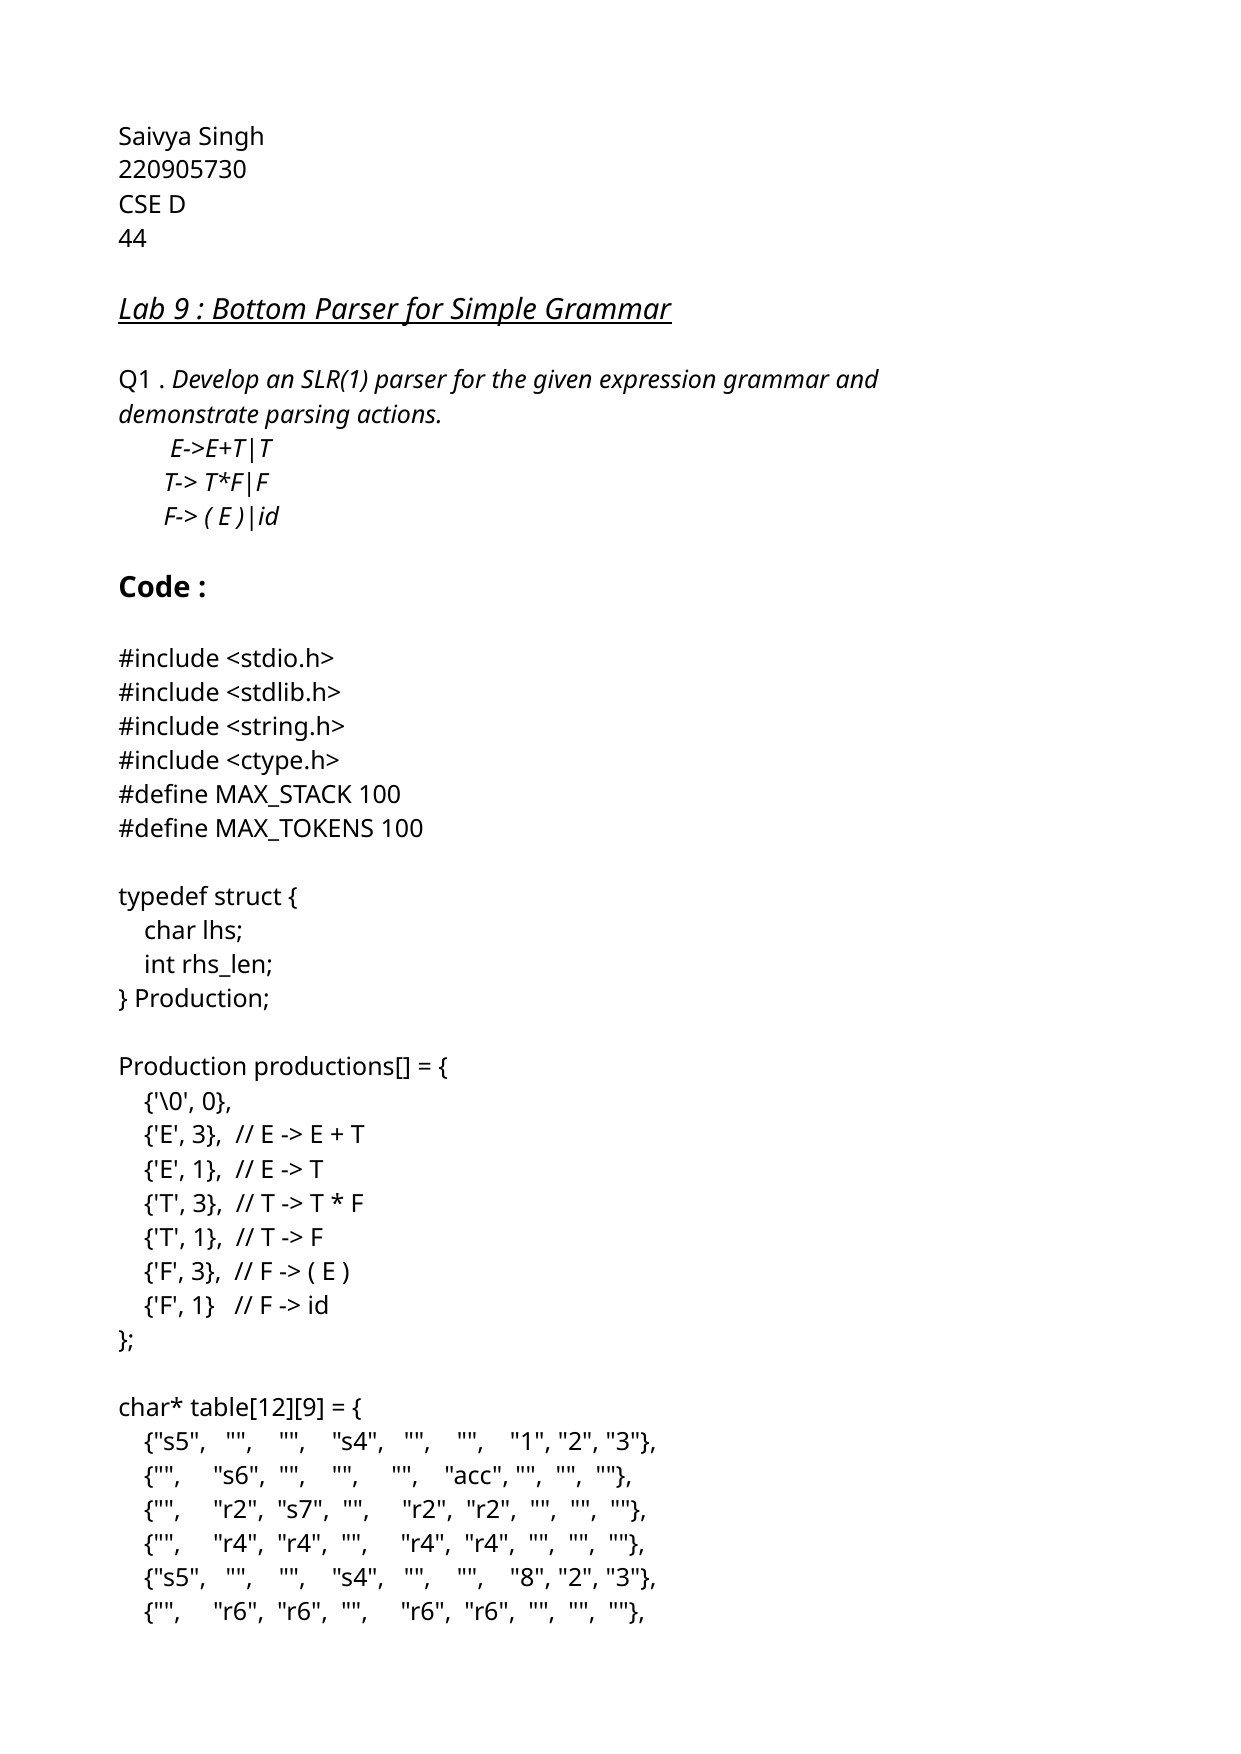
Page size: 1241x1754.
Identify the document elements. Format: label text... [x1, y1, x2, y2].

text {'F', 1} // F -> id [118, 1287, 1122, 1322]
text #define MAX_TOKENS 100 [118, 811, 1122, 845]
text typedef struct { [118, 879, 1122, 913]
text #include <ctype.h> [118, 742, 1122, 777]
text {'\0', 0}, [118, 1083, 1122, 1117]
text #define MAX_STACK 100 [118, 777, 1122, 811]
text {'E', 3}, // E -> E + T [118, 1117, 1122, 1151]
text Lab 9 : Bottom Parser for Simple Grammar [118, 288, 1122, 328]
text char* table[12][9] = { [118, 1390, 1122, 1424]
text }; [118, 1322, 1122, 1356]
text {"", "r2", "s7", "", "r2", "r2", "", "", ""}, [118, 1492, 1122, 1526]
text {"", "r6", "r6", "", "r6", "r6", "", "", ""}, [118, 1594, 1122, 1628]
text 44 [118, 220, 1122, 254]
text T-> T*F|F [118, 464, 1122, 498]
text {'T', 3}, // T -> T * F [118, 1185, 1122, 1219]
text {'F', 3}, // F -> ( E ) [118, 1253, 1122, 1287]
text 220905730 [118, 152, 1122, 186]
text {'E', 1}, // E -> T [118, 1151, 1122, 1185]
text #include <string.h> [118, 708, 1122, 742]
text char lhs; [118, 913, 1122, 947]
text CSE D [118, 186, 1122, 220]
text {"s5", "", "", "s4", "", "", "1", "2", "3"}, [118, 1424, 1122, 1458]
text #include <stdlib.h> [118, 674, 1122, 708]
text {"", "r4", "r4", "", "r4", "r4", "", "", ""}, [118, 1526, 1122, 1560]
text #include <stdio.h> [118, 640, 1122, 674]
text F-> ( E )|id [118, 498, 1122, 532]
text Production productions[] = { [118, 1049, 1122, 1083]
text E->E+T|T [118, 430, 1122, 464]
text {"", "s6", "", "", "", "acc", "", "", ""}, [118, 1458, 1122, 1492]
text } Production; [118, 981, 1122, 1015]
text Saivya Singh [118, 118, 1122, 152]
text Q1 . Develop an SLR(1) parser for the given expression grammar and demonstrate parsing actions. [118, 362, 1122, 430]
text Code : [118, 567, 1122, 606]
text {'T', 1}, // T -> F [118, 1219, 1122, 1253]
text int rhs_len; [118, 947, 1122, 981]
text {"s5", "", "", "s4", "", "", "8", "2", "3"}, [118, 1560, 1122, 1594]
